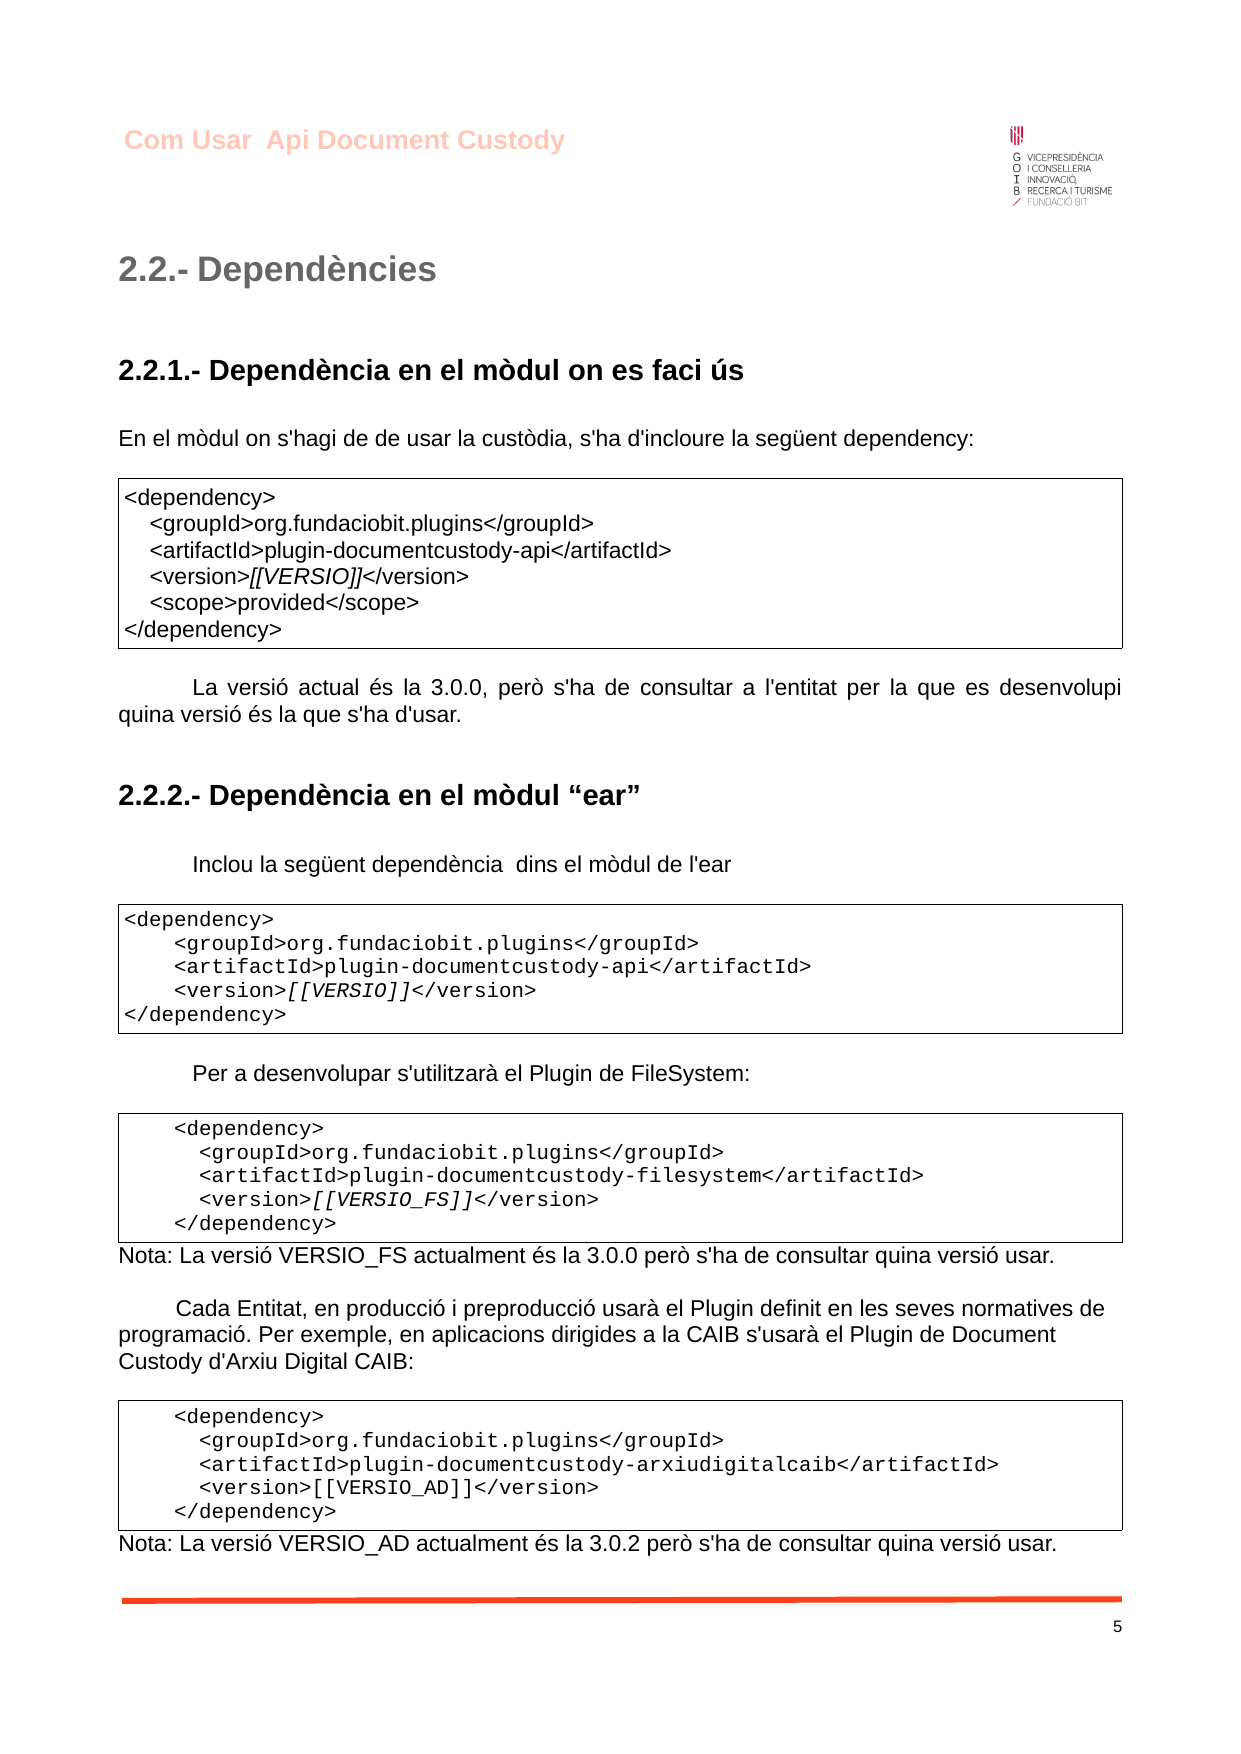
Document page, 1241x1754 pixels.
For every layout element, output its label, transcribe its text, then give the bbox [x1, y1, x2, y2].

subtitle Dependència en el mòdul on es faci ús [118, 353, 1122, 387]
table_header <dependency> <groupId>org.fundaciobit.plugins</groupId> <artifactId>plugin-documentcustody-arxiudigitalcaib</artifactId> <version>[[VERSIO_AD]]</version> </dependency> [119, 1401, 1122, 1530]
text Nota: La versió VERSIO_FS actualment és la 3.0.0 però s'ha de consultar quina versió usar. [118, 1243, 1122, 1269]
picture [1006, 123, 1117, 209]
text En el mòdul on s'hagi de de usar la custòdia, s'ha d'incloure la següent dependency: [118, 425, 1122, 452]
text Nota: La versió VERSIO_AD actualment és la 3.0.2 però s'ha de consultar quina versió usar. [118, 1531, 1122, 1557]
text Per a desenvolupar s'utilitzarà el Plugin de FileSystem: [118, 1060, 1122, 1086]
subtitle Dependència en el mòdul “ear” [118, 778, 1122, 812]
table_header <dependency> <groupId>org.fundaciobit.plugins</groupId> <artifactId>plugin-documentcustody-api</artifactId> <version>[[VERSIO]]</version> <scope>provided</scope> </dependency> [119, 479, 1122, 648]
text Cada Entitat, en producció i preproducció usarà el Plugin definit en les seves normatives de programació. Per exemple, en aplicacions dirigides a la CAIB s'usarà el Plugin de Document Custody d'Arxiu Digital CAIB: [118, 1295, 1122, 1374]
subtitle Dependències [118, 248, 1122, 289]
text La versió actual és la 3.0.0, però s'ha de consultar a l'entitat per la que es desenvolupi quina versió és la que s'ha d'usar. [118, 674, 1122, 727]
table_header <dependency> <groupId>org.fundaciobit.plugins</groupId> <artifactId>plugin-documentcustody-api</artifactId> <version>[[VERSIO]]</version> </dependency> [119, 905, 1122, 1033]
table_header <dependency> <groupId>org.fundaciobit.plugins</groupId> <artifactId>plugin-documentcustody-filesystem</artifactId> <version>[[VERSIO_FS]]</version> </dependency> [119, 1114, 1122, 1242]
text Inclou la següent dependència dins el mòdul de l'ear [118, 851, 1122, 877]
